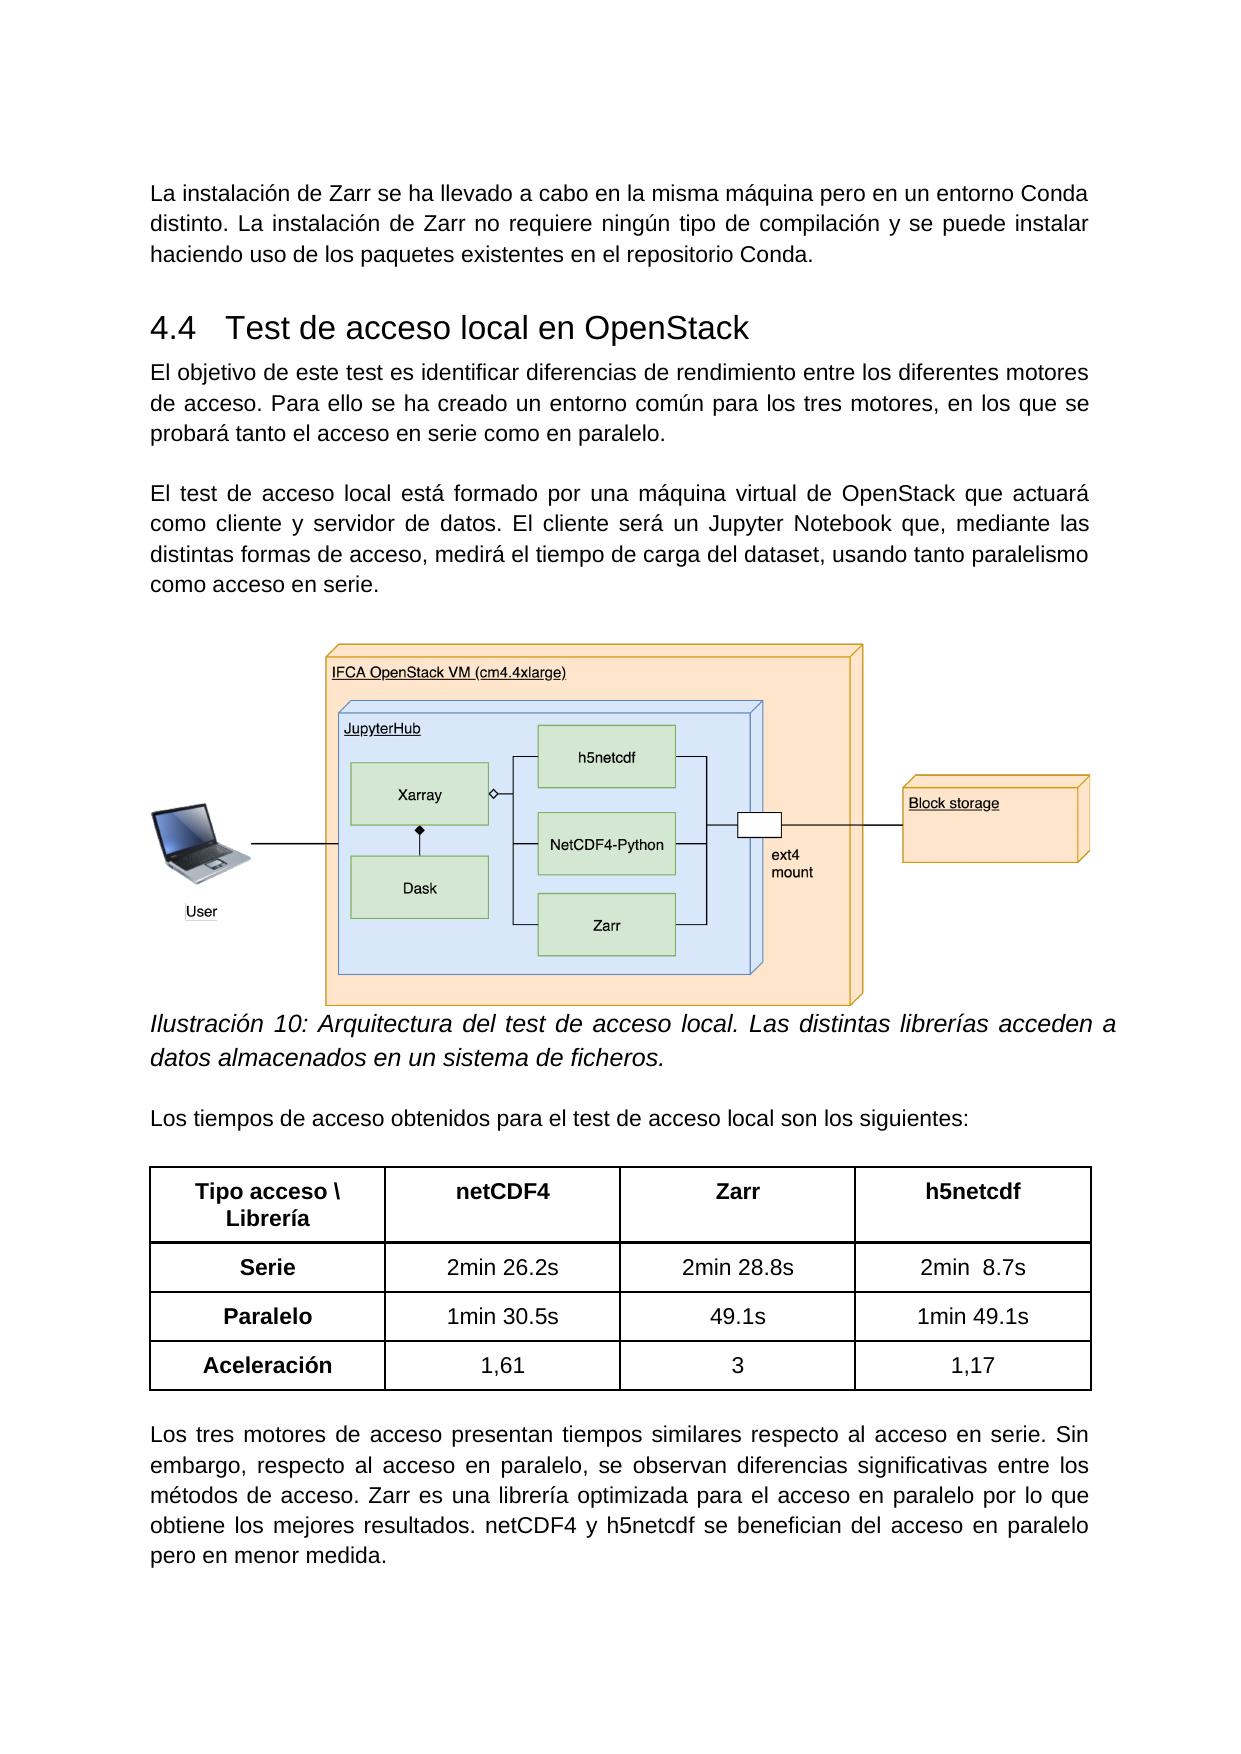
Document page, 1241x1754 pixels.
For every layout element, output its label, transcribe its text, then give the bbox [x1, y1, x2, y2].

table_cell Aceleración [151, 1342, 384, 1389]
table_cell 1min 30.5s [386, 1293, 619, 1340]
table_header Zarr [621, 1168, 854, 1241]
table_cell Paralelo [151, 1293, 384, 1340]
table_cell Serie [151, 1244, 384, 1291]
table_header Tipo acceso \ Librería [151, 1168, 384, 1241]
table_cell 49.1s [621, 1293, 854, 1340]
picture [150, 643, 1091, 1006]
table_cell 2min 28.8s [621, 1244, 854, 1291]
subtitle Test de acceso local en OpenStack [150, 308, 1090, 347]
table_cell 2min 8.7s [856, 1244, 1090, 1291]
table_cell 1,17 [856, 1342, 1090, 1389]
table_header h5netcdf [856, 1168, 1090, 1241]
text La instalación de Zarr se ha llevado a cabo en la misma máquina pero en un entorno Conda distinto. La instalación de Zarr no requiere ningún tipo de compilación y se puede instalar haciendo uso de los paquetes existentes en el repositorio Conda. [150, 180, 1090, 267]
table_cell 1min 49.1s [856, 1293, 1090, 1340]
table_cell 2min 26.2s [386, 1244, 619, 1291]
table_header netCDF4 [386, 1168, 619, 1241]
text Los tres motores de acceso presentan tiempos similares respecto al acceso en serie. Sin embargo, respecto al acceso en paralelo, se observan diferencias significativas entre los métodos de acceso. Zarr es una librería optimizada para el acceso en paralelo por lo que obtiene los mejores resultados. netCDF4 y h5netcdf se benefician del acceso en paralelo pero en menor medida. [150, 1421, 1090, 1569]
text Los tiempos de acceso obtenidos para el test de acceso local son los siguientes: [150, 1105, 1090, 1132]
text El test de acceso local está formado por una máquina virtual de OpenStack que actuará como cliente y servidor de datos. El cliente será un Jupyter Notebook que, mediante las distintas formas de acceso, medirá el tiempo de carga del dataset, usando tanto paralelismo como acceso en serie. [150, 480, 1090, 597]
table_cell 1,61 [386, 1342, 619, 1389]
text El objetivo de este test es identificar diferencias de rendimiento entre los diferentes motores de acceso. Para ello se ha creado un entorno común para los tres motores, en los que se probará tanto el acceso en serie como en paralelo. [150, 359, 1090, 446]
table_cell 3 [621, 1342, 854, 1389]
text Ilustración 10: Arquitectura del test de acceso local. Las distintas librerías acceden a datos almacenados en un sistema de ficheros. [150, 644, 1119, 1071]
